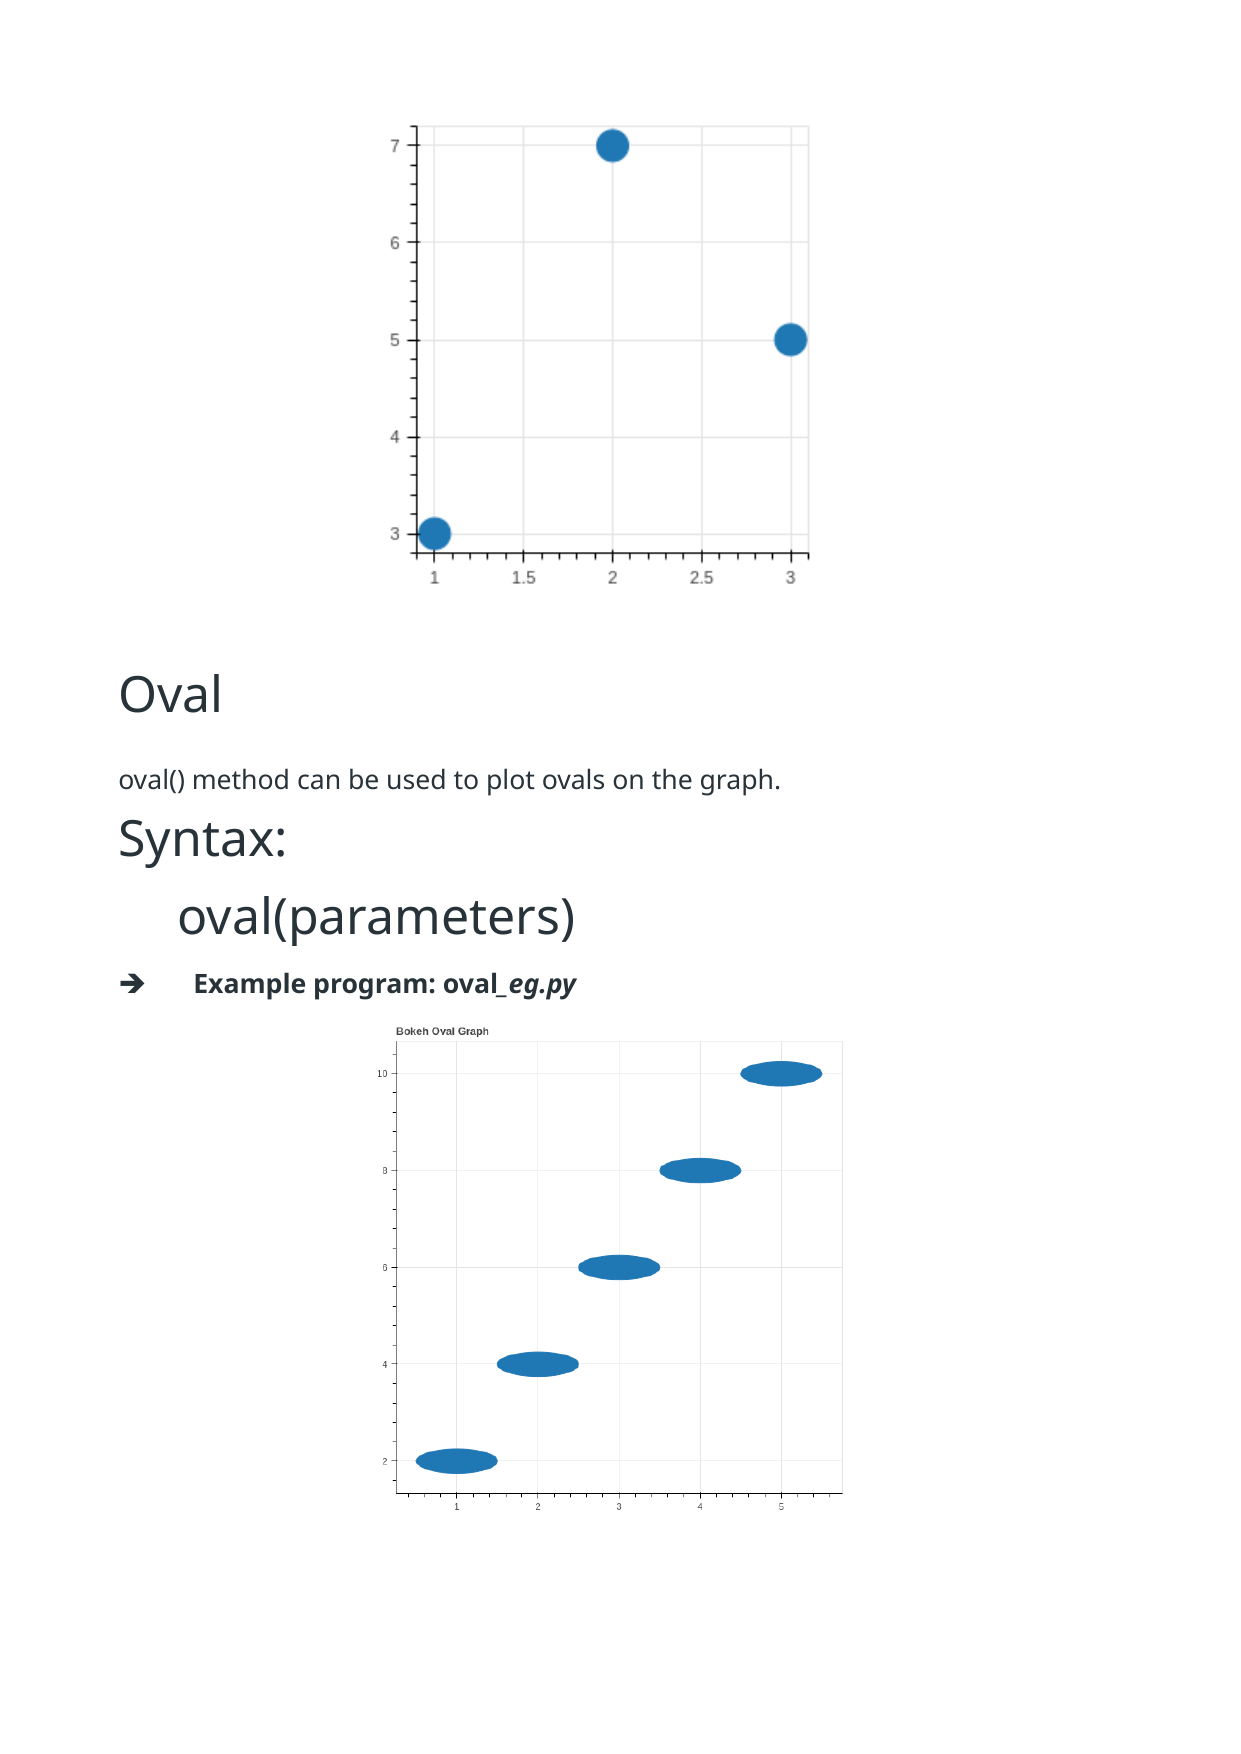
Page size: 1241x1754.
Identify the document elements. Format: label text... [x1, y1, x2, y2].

text oval() method can be used to plot ovals on the graph. [118, 761, 1122, 797]
subtitle Oval [118, 659, 1122, 727]
text Syntax: [118, 803, 1122, 871]
picture [374, 1019, 866, 1511]
list Example program: oval_eg.py [118, 965, 1122, 1001]
text oval(parameters) [177, 881, 1063, 949]
picture [385, 118, 855, 587]
